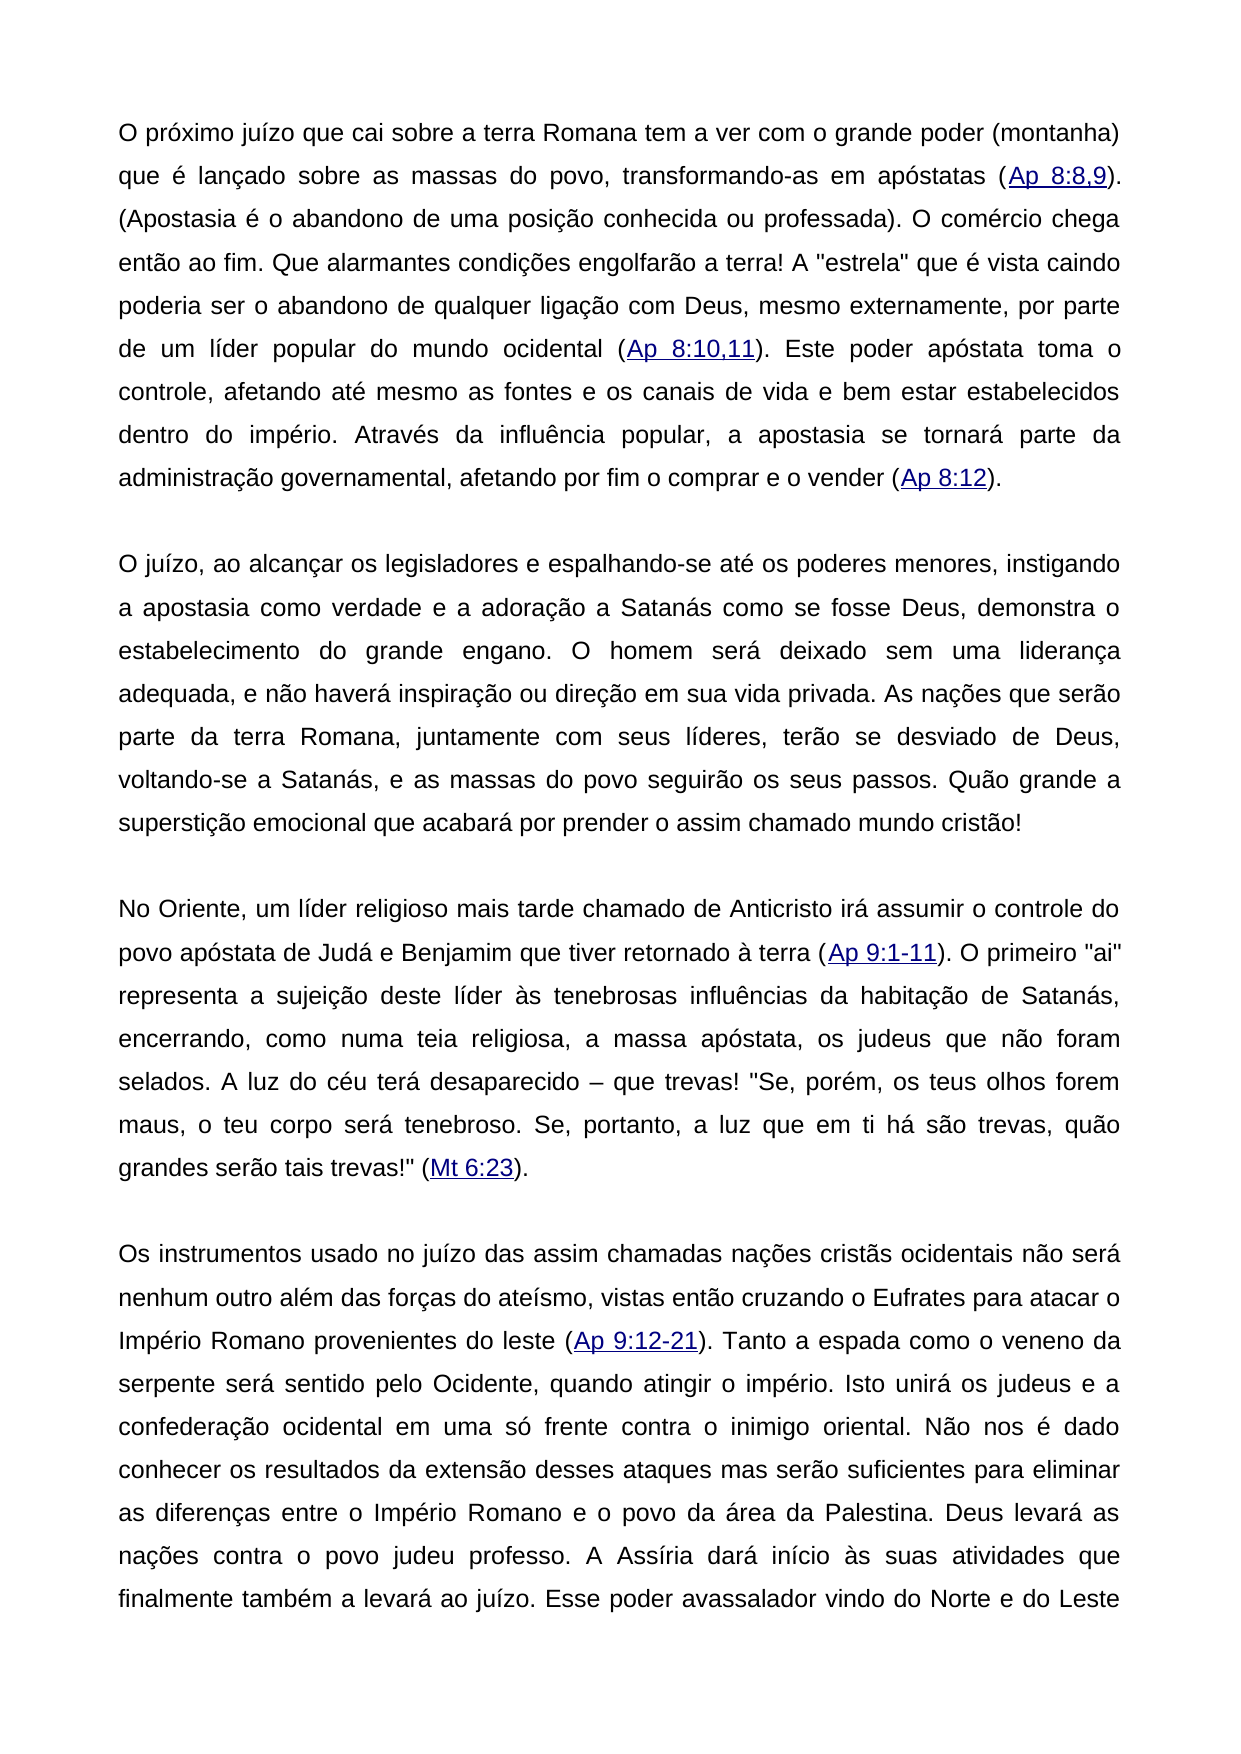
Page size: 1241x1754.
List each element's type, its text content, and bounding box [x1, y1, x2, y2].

text O juízo, ao alcançar os legisladores e espalhando-se até os poderes menores, instigando a apostasia como verdade e a adoração a Satanás como se fosse Deus, demonstra o estabelecimento do grande engano. O homem será deixado sem uma liderança adequada, e não haverá inspiração ou direção em sua vida privada. As nações que serão parte da terra Romana, juntamente com seus líderes, terão se desviado de Deus, voltando-se a Satanás, e as massas do povo seguirão os seus passos. Quão grande a superstição emocional que acabará por prender o assim chamado mundo cristão! [118, 549, 1122, 837]
text O próximo juízo que cai sobre a terra Romana tem a ver com o grande poder (montanha) que é lançado sobre as massas do povo, transformando-as em apóstatas (Ap 8:8,9). (Apostasia é o abandono de uma posição conhecida ou professada). O comércio chega então ao fim. Que alarmantes condições engolfarão a terra! A "estrela" que é vista caindo poderia ser o abandono de qualquer ligação com Deus, mesmo externamente, por parte de um líder popular do mundo ocidental (Ap 8:10,11). Este poder apóstata toma o controle, afetando até mesmo as fontes e os canais de vida e bem estar estabelecidos dentro do império. Através da influência popular, a apostasia se tornará parte da administração governamental, afetando por fim o comprar e o vender (Ap 8:12). [118, 118, 1122, 492]
text No Oriente, um líder religioso mais tarde chamado de Anticristo irá assumir o controle do povo apóstata de Judá e Benjamim que tiver retornado à terra (Ap 9:1-11). O primeiro "ai" representa a sujeição deste líder às tenebrosas influências da habitação de Satanás, encerrando, como numa teia religiosa, a massa apóstata, os judeus que não foram selados. A luz do céu terá desaparecido – que trevas! "Se, porém, os teus olhos forem maus, o teu corpo será tenebroso. Se, portanto, a luz que em ti há são trevas, quão grandes serão tais trevas!" (Mt 6:23). [118, 894, 1122, 1182]
text Os instrumentos usado no juízo das assim chamadas nações cristãs ocidentais não será nenhum outro além das forças do ateísmo, vistas então cruzando o Eufrates para atacar o Império Romano provenientes do leste (Ap 9:12-21). Tanto a espada como o veneno da serpente será sentido pelo Ocidente, quando atingir o império. Isto unirá os judeus e a confederação ocidental em uma só frente contra o inimigo oriental. Não nos é dado conhecer os resultados da extensão desses ataques mas serão suficientes para eliminar as diferenças entre o Império Romano e o povo da área da Palestina. Deus levará as nações contra o povo judeu professo. A Assíria dará início às suas atividades que finalmente também a levará ao juízo. Esse poder avassalador vindo do Norte e do Leste [118, 1239, 1122, 1613]
